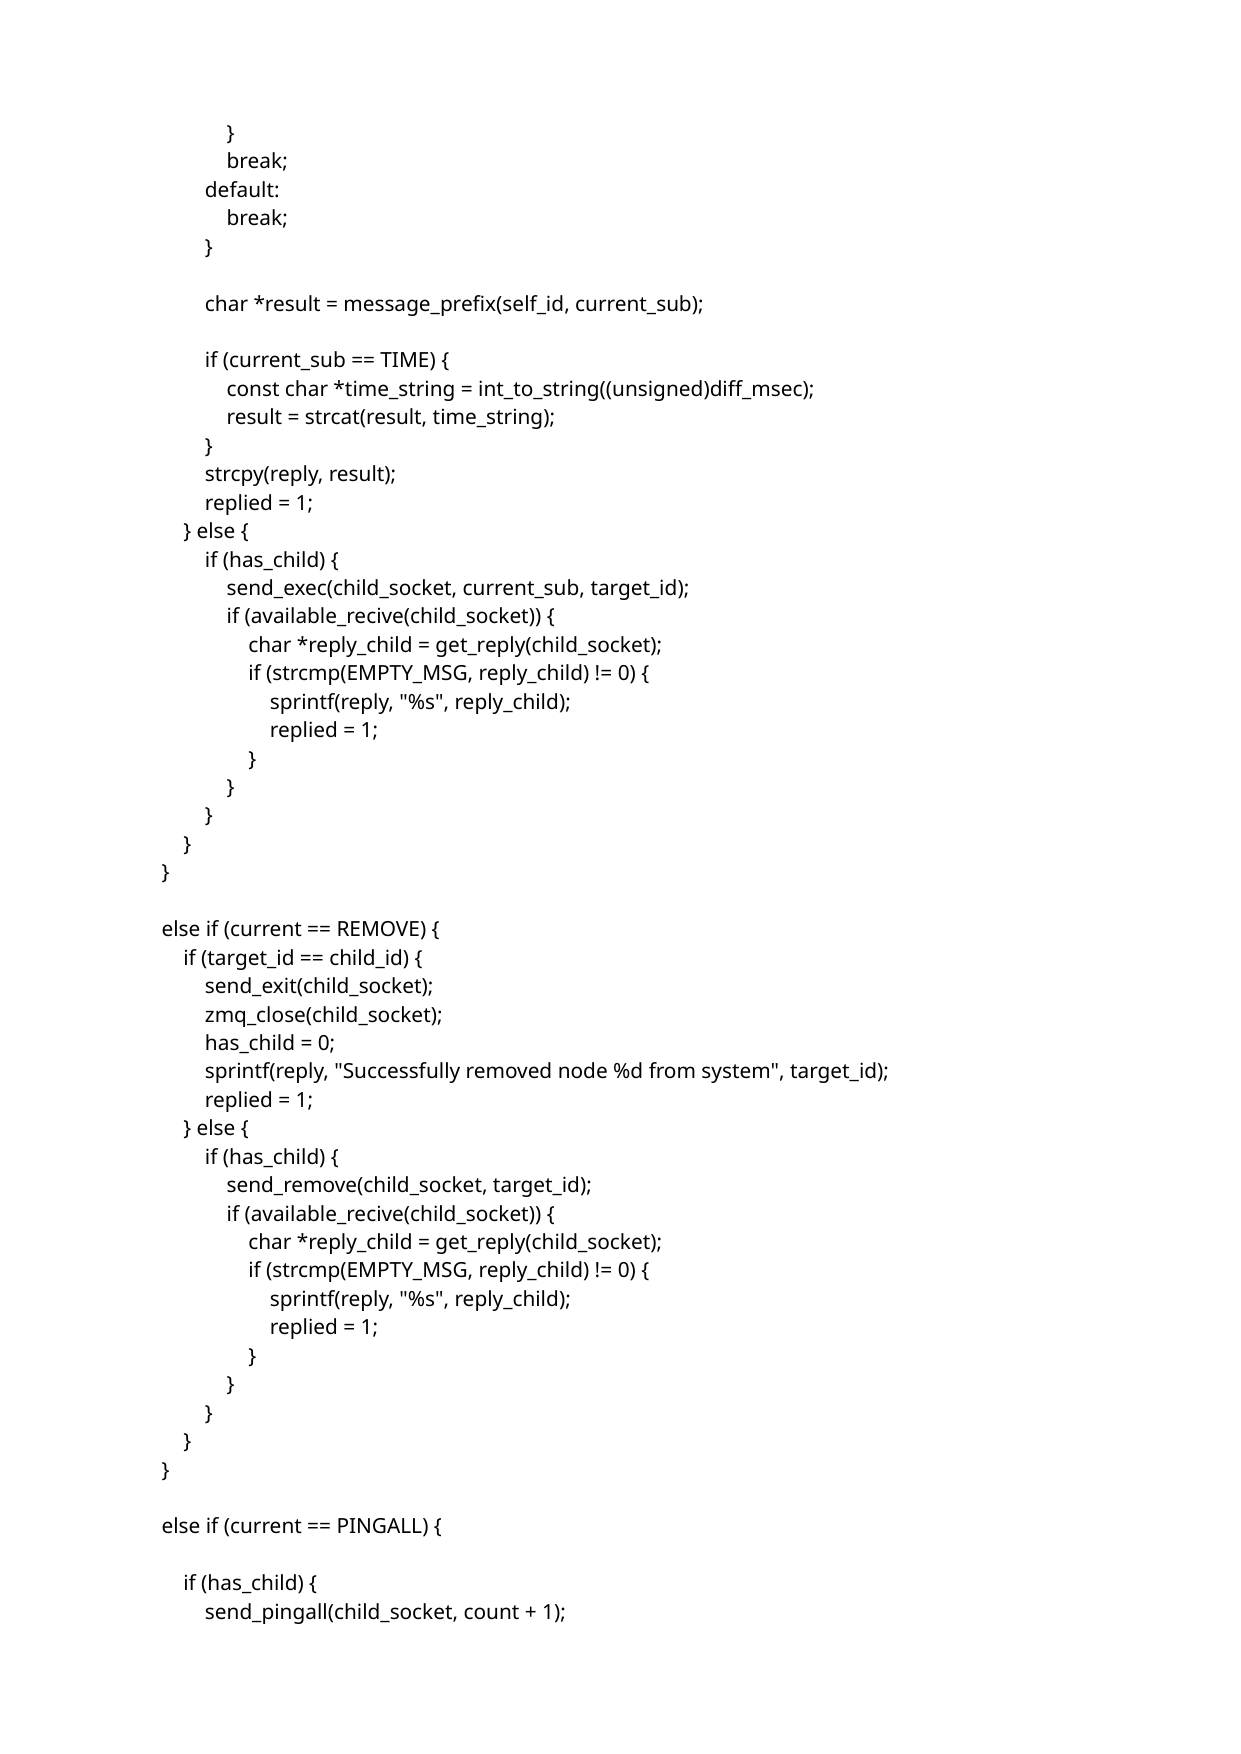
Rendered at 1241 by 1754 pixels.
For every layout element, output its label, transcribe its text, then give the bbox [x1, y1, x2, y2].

list break; [118, 203, 1122, 232]
list if (available_recive(child_socket)) { [118, 602, 1122, 630]
list zmq_close(child_socket); [118, 1000, 1122, 1028]
list if (target_id == child_id) { [118, 943, 1122, 971]
list replied = 1; [118, 1085, 1122, 1113]
list else if (current == PINGALL) { [118, 1512, 1122, 1540]
list if (strcmp(EMPTY_MSG, reply_child) != 0) { [118, 1256, 1122, 1284]
list } [118, 801, 1122, 829]
list sprintf(reply, "%s", reply_child); [118, 1284, 1122, 1312]
list has_child = 0; [118, 1028, 1122, 1057]
list else if (current == REMOVE) { [118, 914, 1122, 943]
list strcpy(reply, result); [118, 459, 1122, 488]
list default: [118, 175, 1122, 203]
list sprintf(reply, "%s", reply_child); [118, 687, 1122, 715]
list } [118, 1341, 1122, 1369]
list char *reply_child = get_reply(child_socket); [118, 1227, 1122, 1256]
list result = strcat(result, time_string); [118, 402, 1122, 431]
list } [118, 744, 1122, 772]
list send_exec(child_socket, current_sub, target_id); [118, 573, 1122, 602]
list if (available_recive(child_socket)) { [118, 1199, 1122, 1227]
list } [118, 857, 1122, 886]
list } [118, 772, 1122, 801]
list send_exit(child_socket); [118, 971, 1122, 1000]
list } else { [118, 516, 1122, 545]
list if (current_sub == TIME) { [118, 346, 1122, 374]
list const char *time_string = int_to_string((unsigned)diff_msec); [118, 374, 1122, 402]
list if (has_child) { [118, 545, 1122, 573]
list replied = 1; [118, 488, 1122, 516]
list char *result = message_prefix(self_id, current_sub); [118, 289, 1122, 317]
list } [118, 118, 1122, 147]
list if (strcmp(EMPTY_MSG, reply_child) != 0) { [118, 658, 1122, 687]
list if (has_child) { [118, 1142, 1122, 1170]
list break; [118, 147, 1122, 175]
list sprintf(reply, "Successfully removed node %d from system", target_id); [118, 1057, 1122, 1085]
list send_pingall(child_socket, count + 1); [118, 1597, 1122, 1625]
list } else { [118, 1113, 1122, 1142]
list } [118, 1398, 1122, 1426]
list } [118, 1426, 1122, 1455]
list } [118, 1455, 1122, 1483]
list } [118, 431, 1122, 459]
list send_remove(child_socket, target_id); [118, 1170, 1122, 1199]
list } [118, 1369, 1122, 1398]
list } [118, 232, 1122, 260]
list replied = 1; [118, 715, 1122, 744]
list if (has_child) { [118, 1568, 1122, 1597]
list char *reply_child = get_reply(child_socket); [118, 630, 1122, 658]
list } [118, 829, 1122, 857]
list replied = 1; [118, 1312, 1122, 1341]
